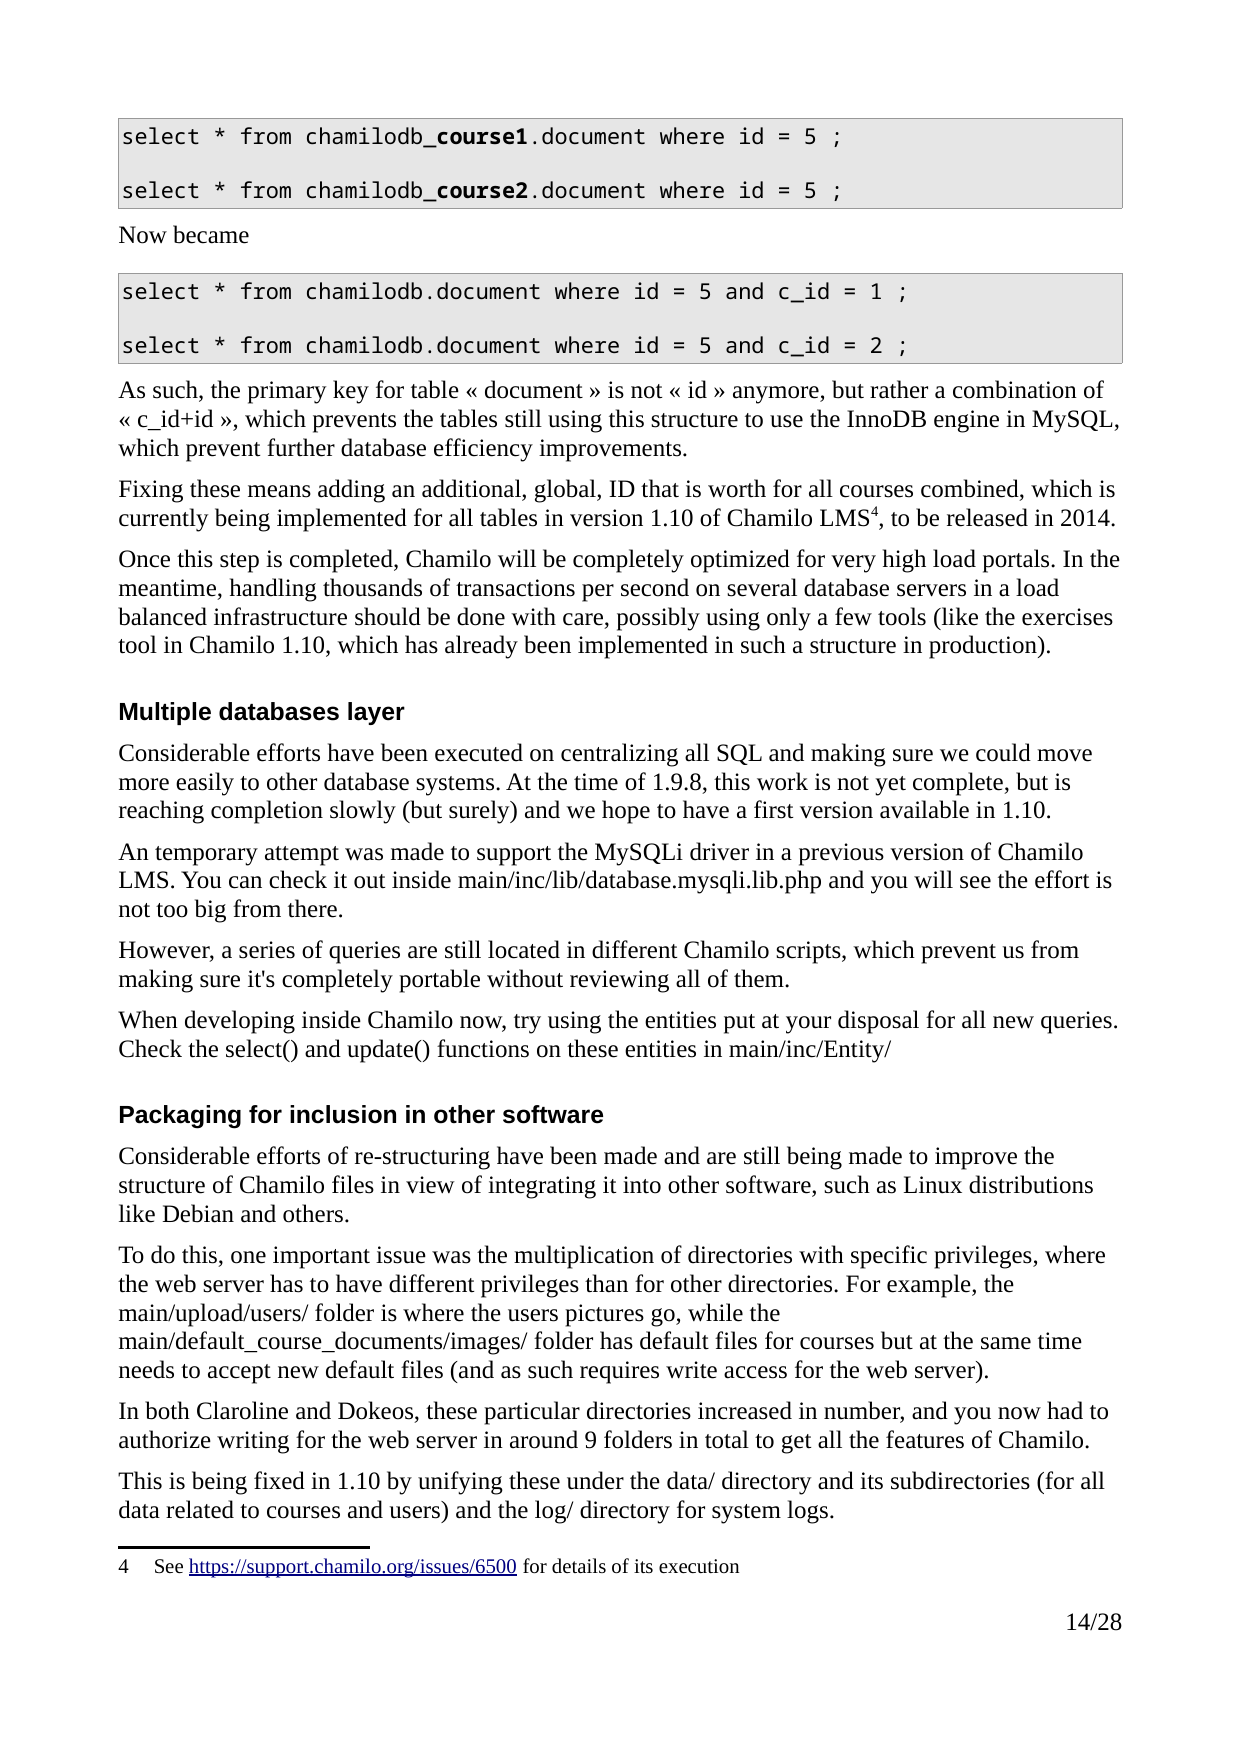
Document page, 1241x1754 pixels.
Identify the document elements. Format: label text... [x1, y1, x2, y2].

text select * from chamilodb.document where id = 5 and c_id = 2 ; [119, 327, 1122, 363]
text select * from chamilodb_course1.document where id = 5 ; [119, 119, 1122, 151]
text Now became [118, 220, 1122, 249]
text As such, the primary key for table « document » is not « id » anymore, but rather a combination of « c_id+id », which prevents the tables still using this structure to use the InnoDB engine in MySQL, which prevent further database efficiency improvements. [118, 376, 1122, 462]
text select * from chamilodb_course2.document where id = 5 ; [119, 172, 1122, 208]
text Fixing these means adding an additional, global, ID that is worth for all courses combined, which is currently being implemented for all tables in version 1.10 of Chamilo LMS, to be released in 2014. [118, 474, 1122, 532]
text Once this step is completed, Chamilo will be completely optimized for very high load portals. In the meantime, handling thousands of transactions per second on several database servers in a load balanced infrastructure should be done with care, possibly using only a few tools (like the exercises tool in Chamilo 1.10, which has already been implemented in such a structure in production). [118, 544, 1122, 659]
text Considerable efforts of re-structuring have been made and are still being made to improve the structure of Chamilo files in view of integrating it into other software, such as Linux distributions like Debian and others. [118, 1141, 1122, 1228]
text An temporary attempt was made to support the MySQLi driver in a previous version of Chamilo LMS. You can check it out inside main/inc/lib/database.mysqli.lib.php and you will see the effort is not too big from there. [118, 837, 1122, 923]
text This is being fixed in 1.10 by unifying these under the data/ directory and its subdirectories (for all data related to courses and users) and the log/ directory for system logs. [118, 1466, 1122, 1524]
text select * from chamilodb.document where id = 5 and c_id = 1 ; [119, 274, 1122, 306]
text However, a series of queries are still located in different Chamilo scripts, which prevent us from making sure it's completely portable without reviewing all of them. [118, 935, 1122, 993]
text Considerable efforts have been executed on centralizing all SQL and making sure we could move more easily to other database systems. At the time of 1.9.8, this work is not yet complete, but is reaching completion slowly (but surely) and we hope to have a first version available in 1.10. [118, 738, 1122, 824]
subtitle Multiple databases layer [118, 697, 1122, 725]
text See https://support.chamilo.org/issues/6500 for details of its execution [118, 1553, 1122, 1578]
text When developing inside Chamilo now, try using the entities put at your disposal for all new queries. Check the select() and update() functions on these entities in main/inc/Entity/ [118, 1005, 1122, 1063]
text To do this, one important issue was the multiplication of directories with specific privileges, where the web server has to have different privileges than for other directories. For example, the main/upload/users/ folder is where the users pictures go, while the main/default_course_documents/images/ folder has default files for courses but at the same time needs to accept new default files (and as such requires write access for the web server). [118, 1240, 1122, 1384]
subtitle Packaging for inclusion in other software [118, 1100, 1122, 1129]
text In both Claroline and Dokeos, these particular directories increased in number, and you now had to authorize writing for the web server in around 9 folders in total to get all the features of Chamilo. [118, 1396, 1122, 1454]
